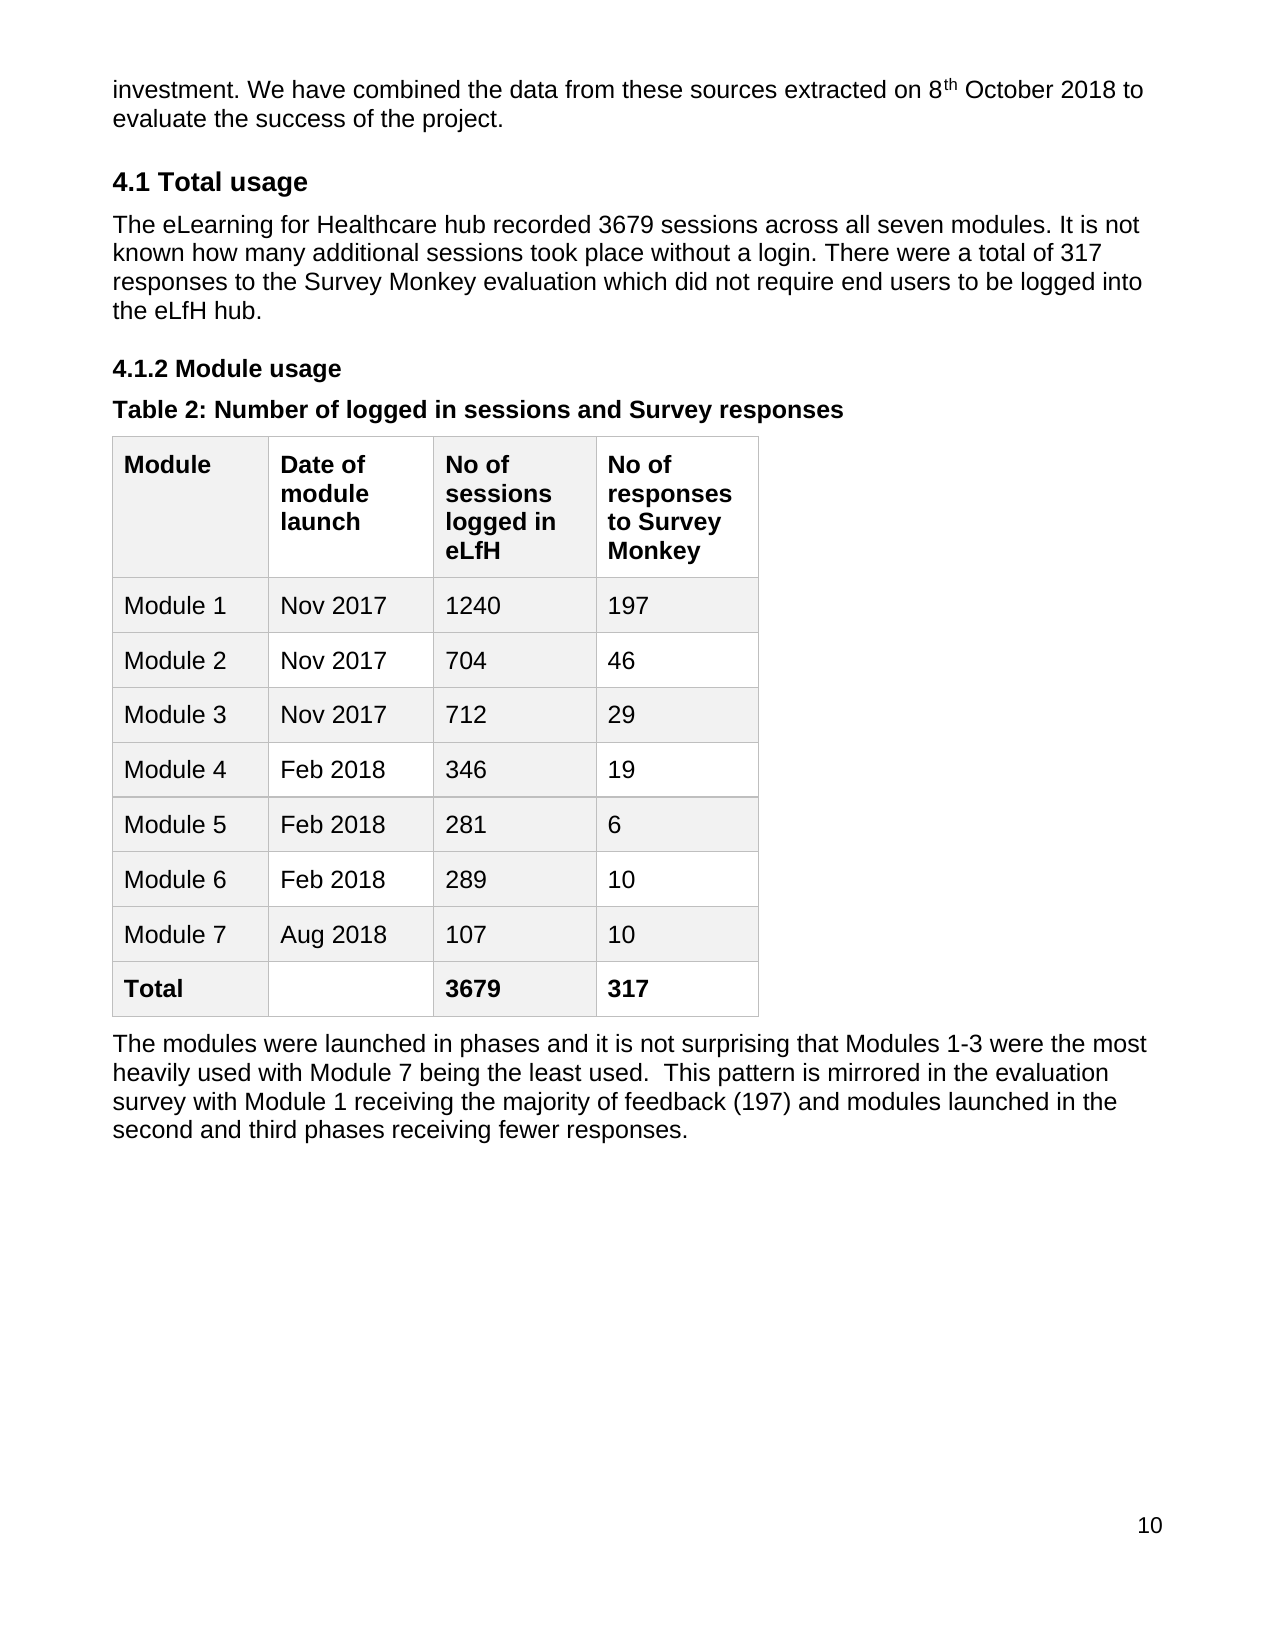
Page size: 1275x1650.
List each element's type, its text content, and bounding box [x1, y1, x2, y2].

table_cell Module 5 [113, 798, 268, 851]
text investment. We have combined the data from these sources extracted on 8th October 2018 to evaluate the success of the project. [112, 75, 1162, 132]
table_cell Nov 2017 [269, 633, 433, 687]
table_cell Nov 2017 [269, 688, 433, 742]
table_cell 289 [434, 852, 596, 906]
table_cell Feb 2018 [269, 743, 433, 796]
table_cell Aug 2018 [269, 907, 433, 961]
table_header Date of module launch [269, 437, 433, 577]
table_cell 346 [434, 743, 596, 796]
table_cell Module 1 [113, 578, 268, 632]
table_cell 712 [434, 688, 596, 742]
table_cell Feb 2018 [269, 798, 433, 851]
table_cell 3679 [434, 962, 596, 1016]
table_cell 6 [597, 798, 758, 851]
text The eLearning for Healthcare hub recorded 3679 sessions across all seven modules. It is not known how many additional sessions took place without a login. There were a total of 317 responses to the Survey Monkey evaluation which did not require end users to be logged into the eLfH hub. [112, 209, 1162, 324]
table_cell Module 7 [113, 907, 268, 961]
table_cell 704 [434, 633, 596, 687]
table_header Module [113, 437, 268, 577]
table_header No of responses to Survey Monkey [597, 437, 758, 577]
table_header No of sessions logged in eLfH [434, 437, 596, 577]
table_cell 46 [597, 633, 758, 687]
table_cell Module 6 [113, 852, 268, 906]
table_cell 19 [597, 743, 758, 796]
text Table 2: Number of logged in sessions and Survey responses [112, 395, 1162, 424]
table_cell Module 3 [113, 688, 268, 742]
text The modules were launched in phases and it is not surprising that Modules 1-3 were the most heavily used with Module 7 being the least used. This pattern is mirrored in the evaluation survey with Module 1 receiving the majority of feedback (197) and modules launched in the second and third phases receiving fewer responses. [112, 1029, 1162, 1144]
table_cell Feb 2018 [269, 852, 433, 906]
table_cell 197 [597, 578, 758, 632]
table_cell 107 [434, 907, 596, 961]
subtitle 4.1 Total usage [112, 166, 1162, 197]
table_cell Total [113, 962, 268, 1016]
table_cell 281 [434, 798, 596, 851]
table_cell 1240 [434, 578, 596, 632]
subtitle 4.1.2 Module usage [112, 354, 1162, 382]
table_cell 10 [597, 852, 758, 906]
table_cell 29 [597, 688, 758, 742]
table_cell Nov 2017 [269, 578, 433, 632]
table_cell Module 4 [113, 743, 268, 796]
table_cell Module 2 [113, 633, 268, 687]
table_cell 10 [597, 907, 758, 961]
table_cell 317 [597, 962, 758, 1016]
table_cell [269, 962, 433, 1016]
